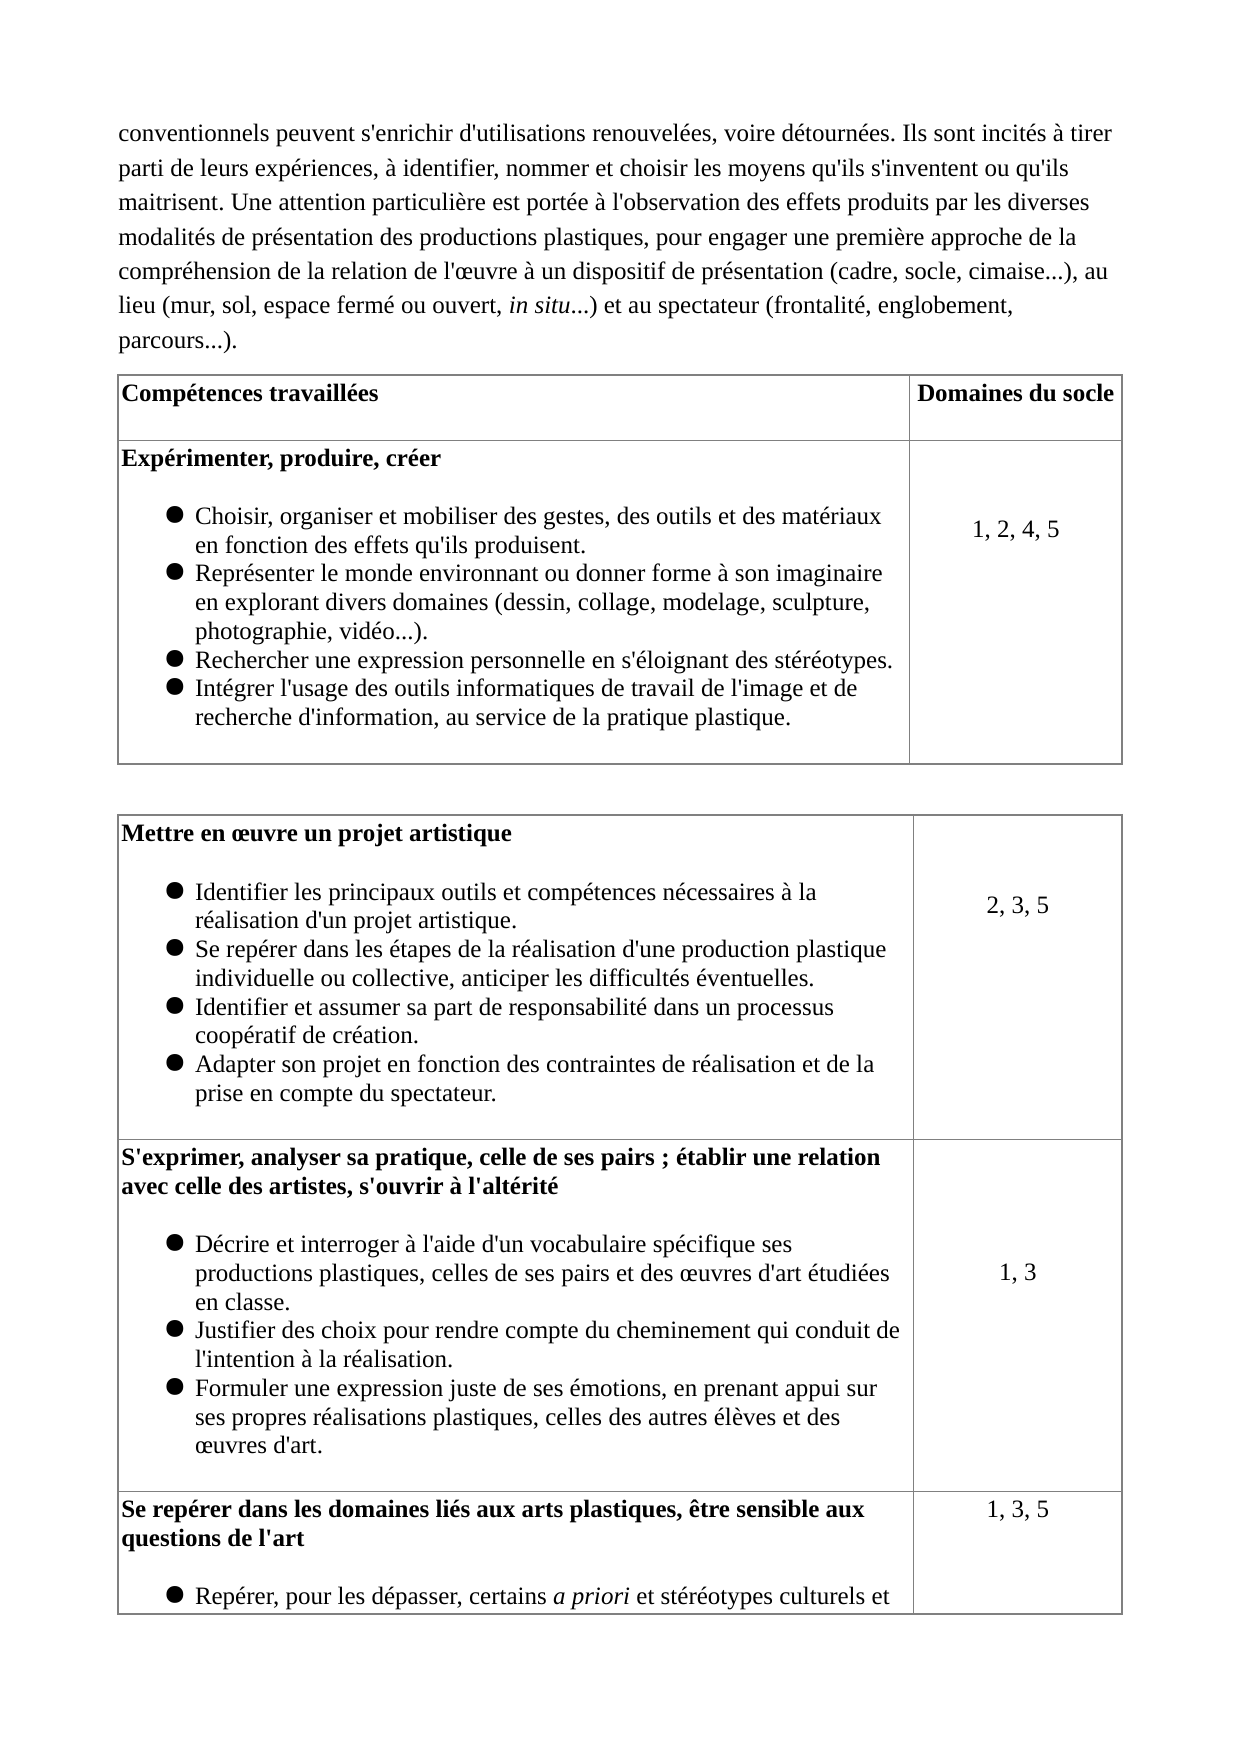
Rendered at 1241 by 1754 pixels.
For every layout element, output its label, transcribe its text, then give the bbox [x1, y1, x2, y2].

table_cell Se repérer dans les domaines liés aux arts plastiques, être sensible aux questions de l'art Repérer, pour les dépasser, certains a priori et stéréotypes culturels et [119, 1492, 913, 1613]
table_cell 1, 3, 5 [914, 1492, 1121, 1613]
table_cell S'exprimer, analyser sa pratique, celle de ses pairs ; établir une relation avec celle des artistes, s'ouvrir à l'altérité Décrire et interroger à l'aide d'un vocabulaire spécifique ses productions plastiques, celles de ses pairs et des œuvres d'art étudiées en classe. Justifier des choix pour rendre compte du cheminement qui conduit de l'intention à la réalisation. Formuler une expression juste de ses émotions, en prenant appui sur ses propres réalisations plastiques, celles des autres élèves et des œuvres d'art. [119, 1140, 913, 1491]
table_header Mettre en œuvre un projet artistique Identifier les principaux outils et compétences nécessaires à la réalisation d'un projet artistique. Se repérer dans les étapes de la réalisation d'une production plastique individuelle ou collective, anticiper les difficultés éventuelles. Identifier et assumer sa part de responsabilité dans un processus coopératif de création. Adapter son projet en fonction des contraintes de réalisation et de la prise en compte du spectateur. [119, 816, 913, 1139]
table_header 2, 3, 5 [914, 816, 1121, 1139]
table_header Domaines du socle [910, 376, 1121, 440]
table_cell 1, 2, 4, 5 [910, 441, 1121, 763]
table_header Compétences travaillées [119, 376, 909, 440]
table_cell 1, 3 [914, 1140, 1121, 1491]
table_cell Expérimenter, produire, créer Choisir, organiser et mobiliser des gestes, des outils et des matériaux en fonction des effets qu'ils produisent. Représenter le monde environnant ou donner forme à son imaginaire en explorant divers domaines (dessin, collage, modelage, sculpture, photographie, vidéo...). Rechercher une expression personnelle en s'éloignant des stéréotypes. Intégrer l'usage des outils informatiques de travail de l'image et de recherche d'information, au service de la pratique plastique. [119, 441, 909, 763]
text conventionnels peuvent s'enrichir d'utilisations renouvelées, voire détournées. Ils sont incités à tirer parti de leurs expériences, à identifier, nommer et choisir les moyens qu'ils s'inventent ou qu'ils maitrisent. Une attention particulière est portée à l'observation des effets produits par les diverses modalités de présentation des productions plastiques, pour engager une première approche de la compréhension de la relation de l'œuvre à un dispositif de présentation (cadre, socle, cimaise...), au lieu (mur, sol, espace fermé ou ouvert, in situ...) et au spectateur (frontalité, englobement, parcours...). [118, 118, 1122, 354]
